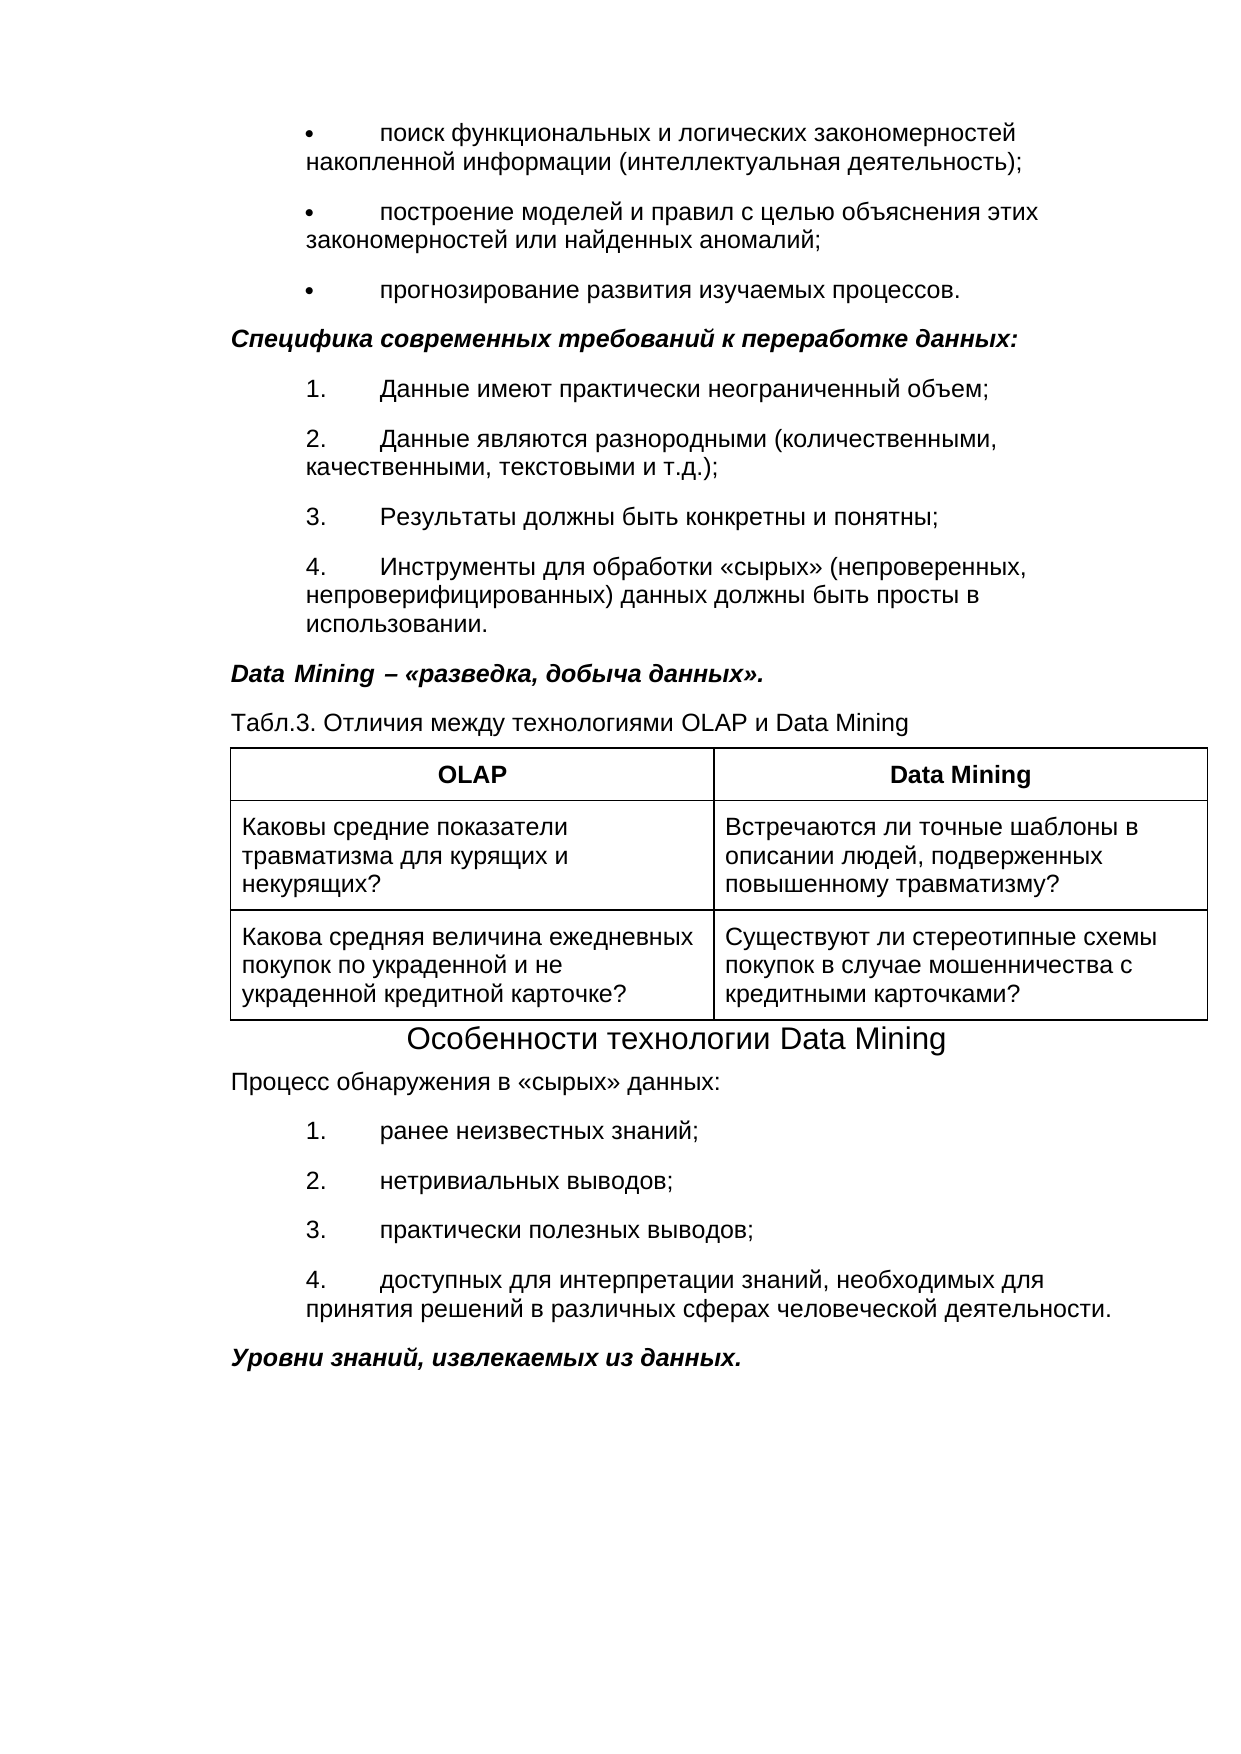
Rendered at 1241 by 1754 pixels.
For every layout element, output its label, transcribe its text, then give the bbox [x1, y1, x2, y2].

list нетривиальных выводов; [306, 1166, 1122, 1195]
text Табл.3. Отличия между технологиями OLAP и Data Mining [231, 708, 1122, 737]
text Data Mining – «разведка, добыча данных». [231, 658, 1122, 687]
table_cell Каковы средние показатели травматизма для курящих и некурящих? [231, 801, 713, 909]
list Инструменты для обработки «сырых» (непроверенных, непроверифицированных) данных должны быть просты в использовании. [306, 551, 1122, 638]
list Результаты должны быть конкретны и понятны; [306, 502, 1122, 531]
list прогнозирование развития изучаемых процессов. [306, 275, 1122, 303]
subtitle Особенности технологии Data Mining [231, 1021, 1122, 1056]
table_cell Какова средняя величина ежедневных покупок по украденной и не украденной кредитной карточке? [231, 911, 713, 1019]
list Данные являются разнородными (количественными, качественными, текстовыми и т.д.); [306, 423, 1122, 481]
table_header OLAP [231, 749, 713, 799]
list ранее неизвестных знаний; [306, 1116, 1122, 1145]
text Специфика современных требований к переработке данных: [231, 324, 1122, 353]
list Данные имеют практически неограниченный объем; [306, 374, 1122, 403]
table_header Data Mining [715, 749, 1207, 799]
table_cell Встречаются ли точные шаблоны в описании людей, подверженных повышенному травматизму? [715, 801, 1207, 909]
text Уровни знаний, извлекаемых из данных. [231, 1343, 1122, 1372]
list поиск функциональных и логических закономерностей накопленной информации (интеллектуальная деятельность); [306, 118, 1122, 176]
list доступных для интерпретации знаний, необходимых для принятия решений в различных сферах человеческой деятельности. [306, 1265, 1122, 1323]
list практически полезных выводов; [306, 1216, 1122, 1244]
table_cell Существуют ли стереотипные схемы покупок в случае мошенничества с кредитными карточками? [715, 911, 1207, 1019]
list построение моделей и правил с целью объяснения этих закономерностей или найденных аномалий; [306, 196, 1122, 254]
text Процесс обнаружения в «сырых» данных: [231, 1067, 1122, 1096]
